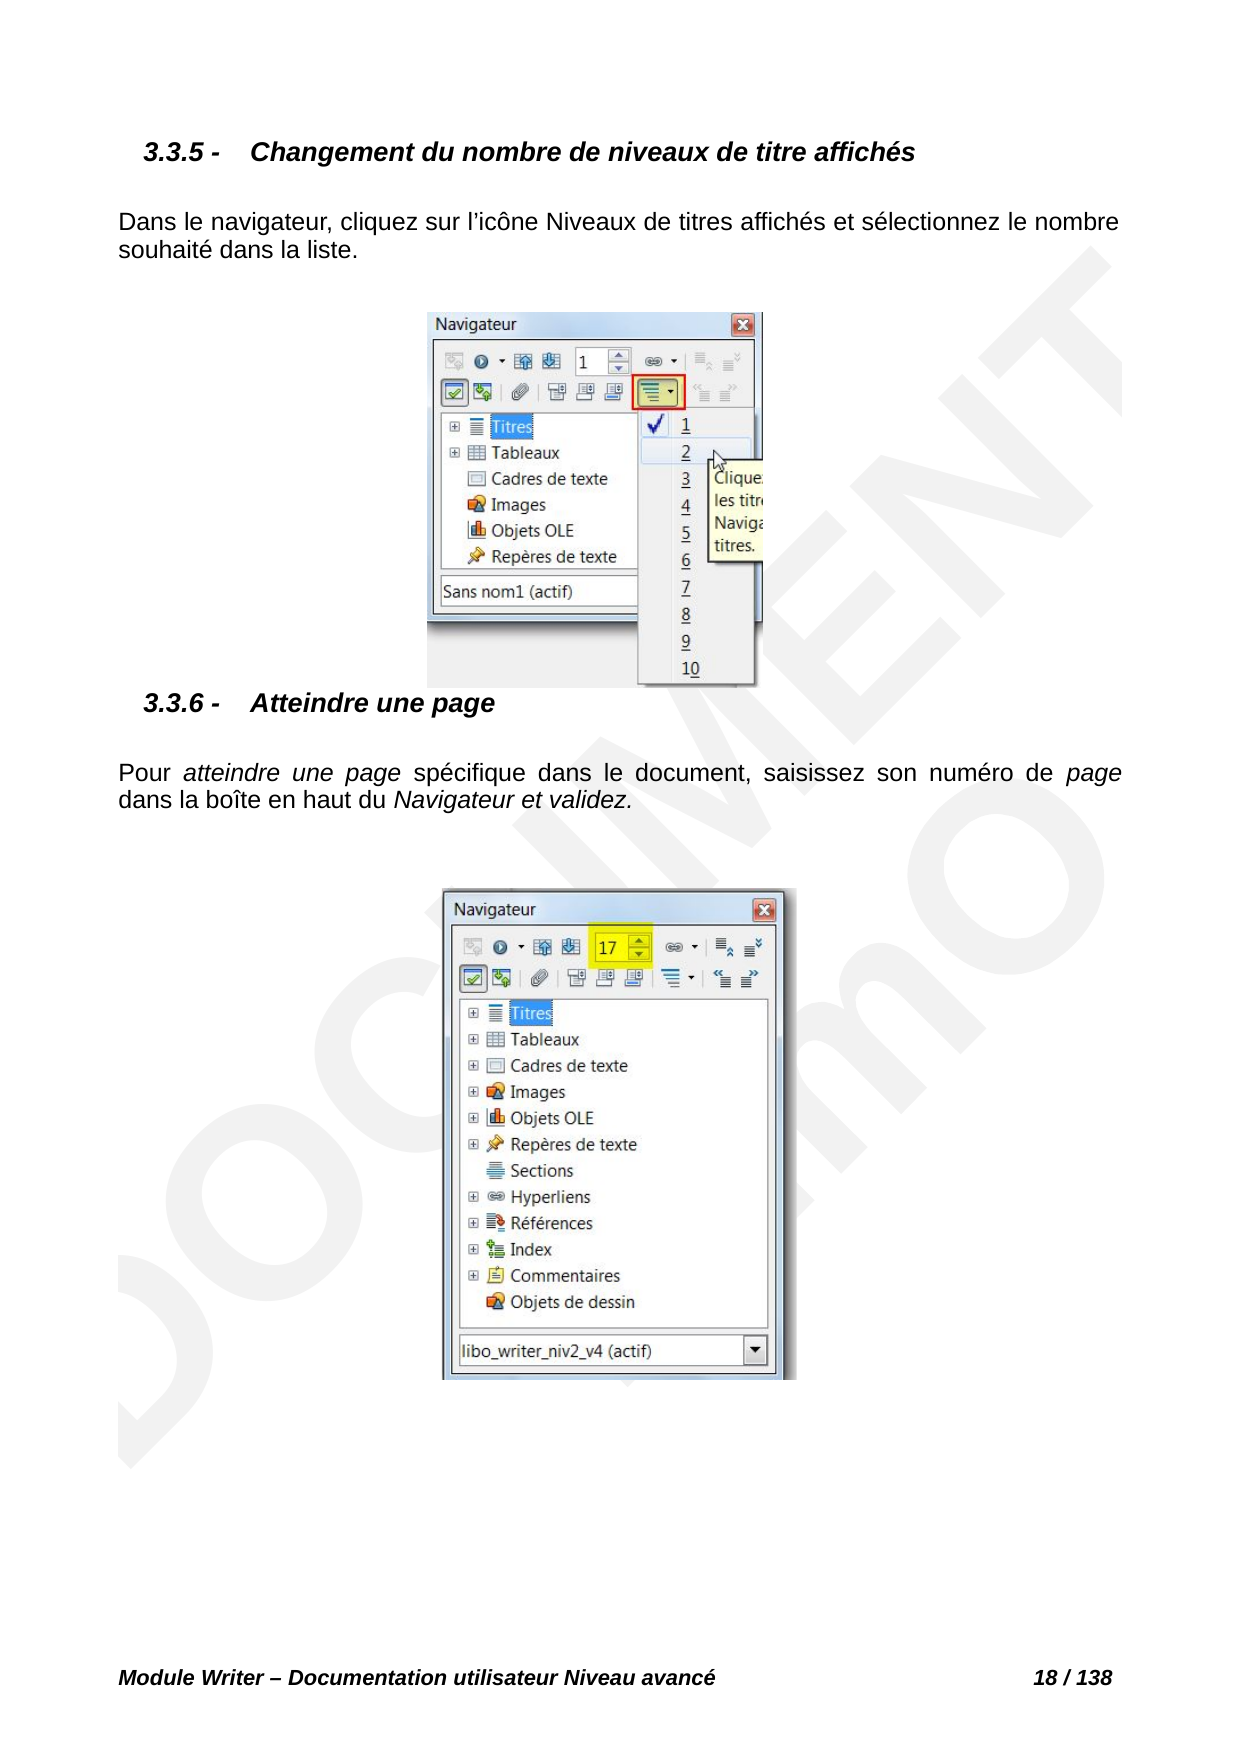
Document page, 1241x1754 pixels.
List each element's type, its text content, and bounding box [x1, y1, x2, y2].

text Pour atteindre une page spécifique dans le document, saisissez son numéro de page dans la boîte en haut du Navigateur et validez. [118, 758, 1122, 814]
text Dans le navigateur, cliquez sur l’icône Niveaux de titres affichés et sélectionnez le nombre souhaité dans la liste. [118, 208, 1122, 264]
picture [427, 312, 763, 688]
subtitle Changement du nombre de niveaux de titre affichés [143, 137, 1122, 168]
subtitle Atteindre une page [143, 313, 1122, 718]
picture [441, 888, 797, 1380]
